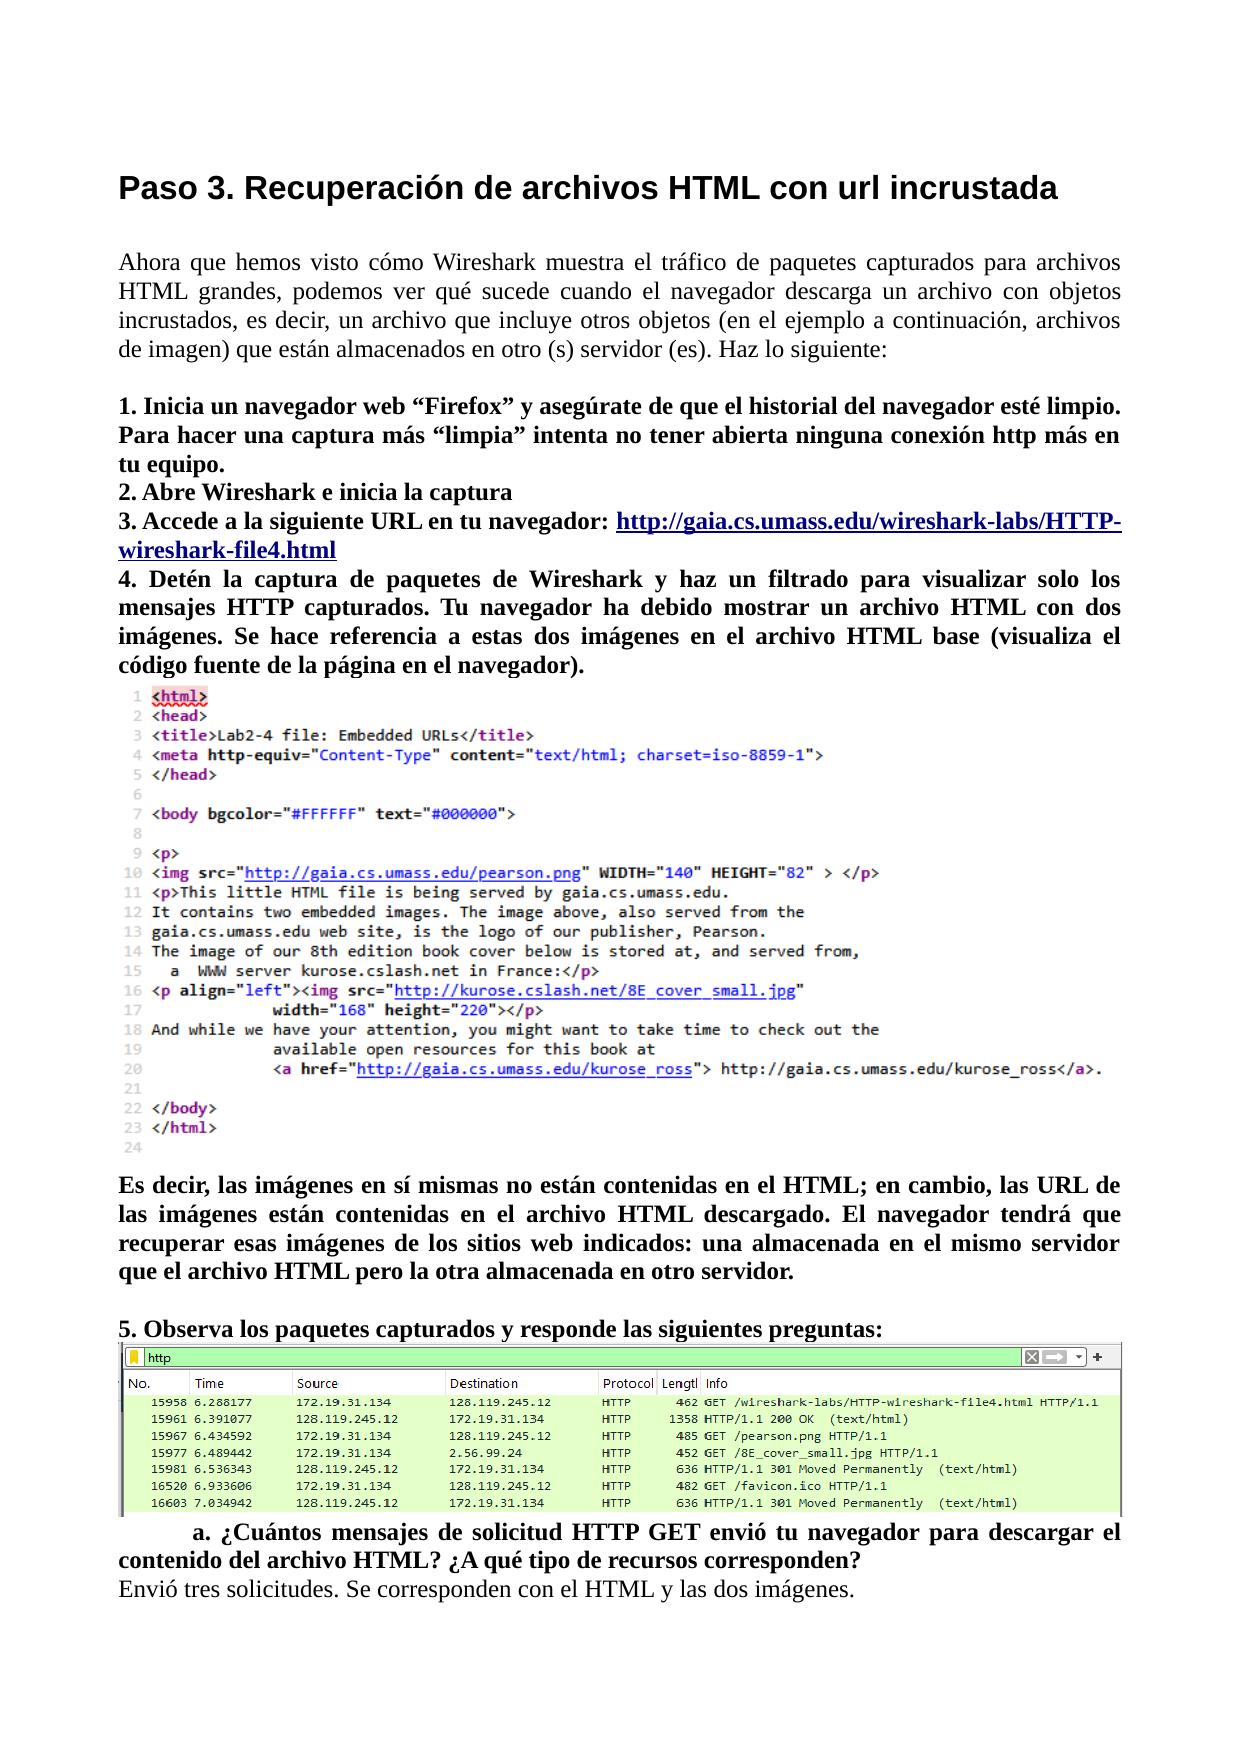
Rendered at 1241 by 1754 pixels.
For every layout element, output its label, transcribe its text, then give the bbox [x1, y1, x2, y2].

text 2. Abre Wireshark e inicia la captura [118, 477, 1122, 506]
text Envió tres solicitudes. Se corresponden con el HTML y las dos imágenes. [118, 1574, 1122, 1603]
subtitle Paso 3. Recuperación de archivos HTML con url incrustada [118, 168, 1122, 206]
text Es decir, las imágenes en sí mismas no están contenidas en el HTML; en cambio, las URL de las imágenes están contenidas en el archivo HTML descargado. El navegador tendrá que recuperar esas imágenes de los sitios web indicados: una almacenada en el mismo servidor que el archivo HTML pero la otra almacenada en otro servidor. [118, 1171, 1122, 1285]
text 5. Observa los paquetes capturados y responde las siguientes preguntas: [118, 1314, 1122, 1342]
text Ahora que hemos visto cómo Wireshark muestra el tráfico de paquetes capturados para archivos HTML grandes, podemos ver qué sucede cuando el navegador descarga un archivo con objetos incrustados, es decir, un archivo que incluye otros objetos (en el ejemplo a continuación, archivos de imagen) que están almacenados en otro (s) servidor (es). Haz lo siguiente: [118, 247, 1122, 362]
text 3. Accede a la siguiente URL en tu navegador: http://gaia.cs.umass.edu/wireshark-labs/HTTP-wireshark-file4.html [118, 506, 1122, 564]
text 4. Detén la captura de paquetes de Wireshark y haz un filtrado para visualizar solo los mensajes HTTP capturados. Tu navegador ha debido mostrar un archivo HTML con dos imágenes. Se hace referencia a estas dos imágenes en el archivo HTML base (visualiza el código fuente de la página en el navegador). [118, 564, 1122, 678]
text a. ¿Cuántos mensajes de solicitud HTTP GET envió tu navegador para descargar el contenido del archivo HTML? ¿A qué tipo de recursos corresponden? [118, 1517, 1122, 1574]
picture [118, 1342, 1123, 1517]
picture [118, 678, 1123, 1171]
text 1. Inicia un navegador web “Firefox” y asegúrate de que el historial del navegador esté limpio. Para hacer una captura más “limpia” intenta no tener abierta ninguna conexión http más en tu equipo. [118, 391, 1122, 477]
